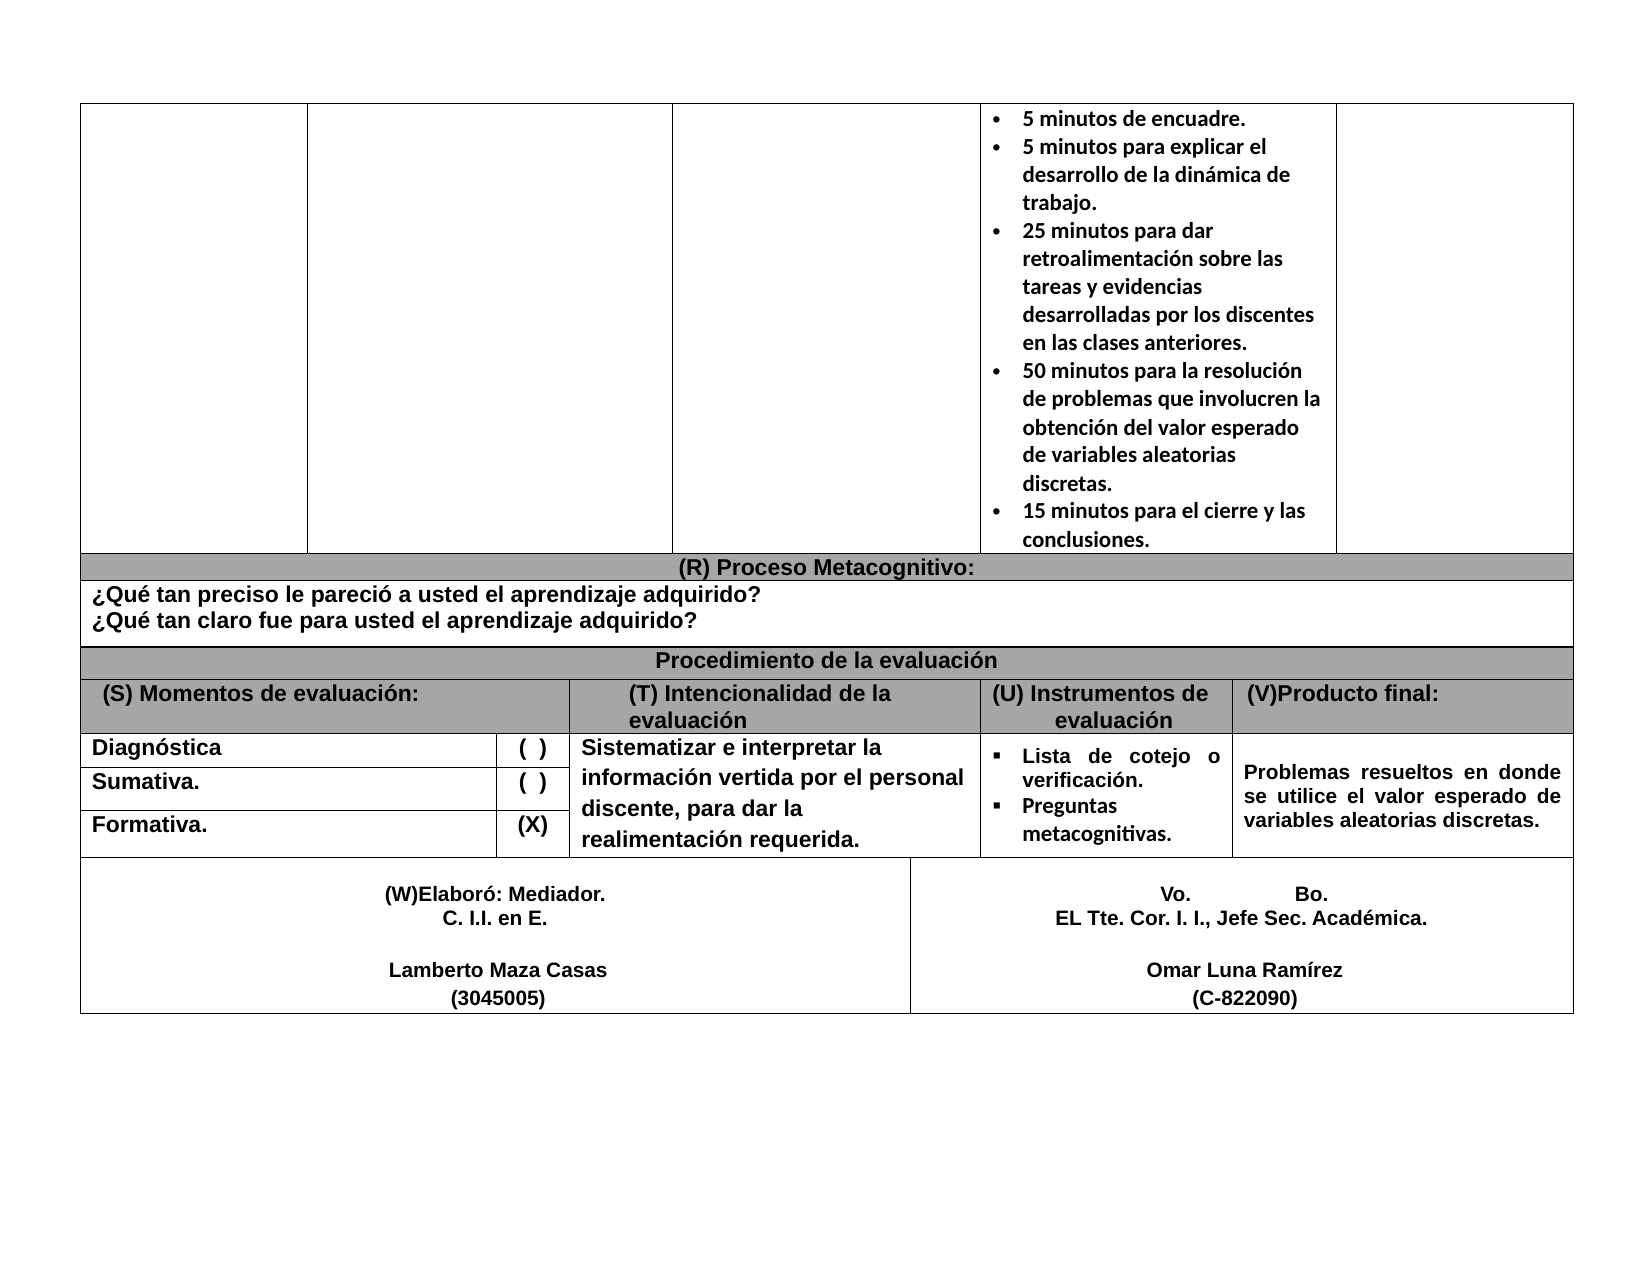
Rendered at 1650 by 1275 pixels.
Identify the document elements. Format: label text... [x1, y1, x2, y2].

table_cell (S) Momentos de evaluación: [81, 680, 569, 733]
table_cell [1337, 104, 1573, 553]
table_cell (X) [497, 811, 569, 857]
table_cell (V)Producto final: [1233, 680, 1573, 733]
table_cell Sumativa. [81, 768, 496, 810]
table_cell [81, 104, 307, 553]
table_cell ( ) [497, 768, 569, 810]
table_cell Sistematizar e interpretar la información vertida por el personal discente, para dar la realimentación requerida. [570, 734, 980, 857]
table_cell [673, 104, 980, 553]
table_cell (W)Elaboró: Mediador. C. I.I. en E. Lamberto Maza Casas (3045005) [81, 858, 910, 1013]
table_cell Lista de cotejo o verificación. Preguntas metacognitivas. [981, 734, 1232, 857]
table_cell 120 minutos en total. 20 minutos de receso intercalados 5 minutos de encuadre. 5 minutos para explicar el desarrollo de la dinámica de trabajo. 25 minutos para dar retroalimentación sobre las tareas y evidencias desarrolladas por los discentes en las clases anteriores. 50 minutos para la resolución de problemas que involucren la obtención del valor esperado de variables aleatorias discretas. 15 minutos para el cierre y las conclusiones. [981, 104, 1336, 553]
table_cell Diagnóstica [81, 734, 496, 767]
table_cell (R) Proceso Metacognitivo: [81, 554, 1573, 580]
table_cell (T) Intencionalidad de la evaluación [570, 680, 980, 733]
table_cell Procedimiento de la evaluación [81, 648, 1573, 679]
table_cell ( ) [497, 734, 569, 767]
table_cell ¿Qué tan preciso le pareció a usted el aprendizaje adquirido? ¿Qué tan claro fue para usted el aprendizaje adquirido? [81, 581, 1573, 646]
table_cell [308, 104, 672, 553]
table_cell Vo. Bo. EL Tte. Cor. I. I., Jefe Sec. Académica. Omar Luna Ramírez (C-822090) [911, 858, 1573, 1013]
table_cell Formativa. [81, 811, 496, 857]
table_cell Problemas resueltos en donde se utilice el valor esperado de variables aleatorias discretas. [1233, 734, 1573, 857]
table_cell (U) Instrumentos de evaluación [981, 680, 1232, 733]
